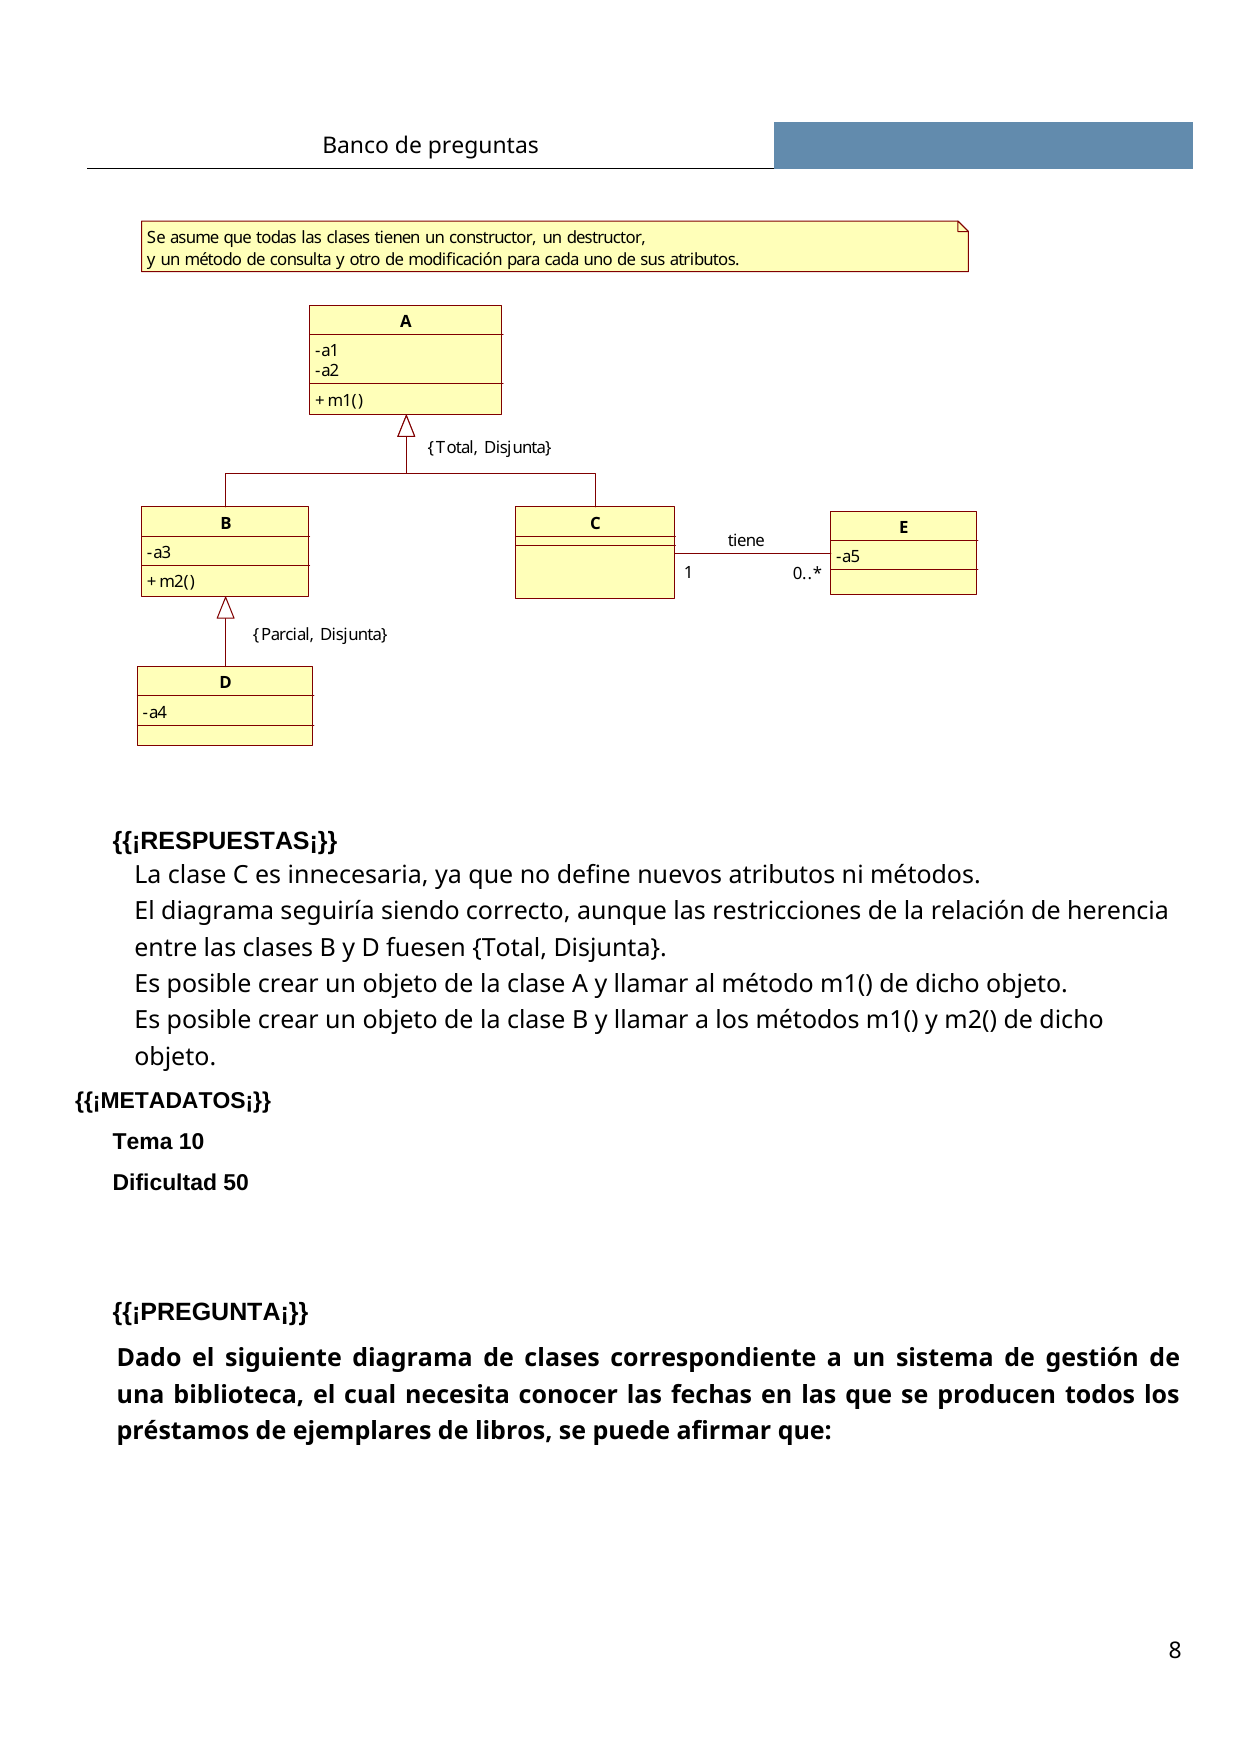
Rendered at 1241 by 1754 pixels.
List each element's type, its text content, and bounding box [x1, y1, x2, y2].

text {{¡RESPUESTAS¡}} [112, 826, 1181, 854]
text La clase C es innecesaria, ya que no define nuevos atributos ni métodos. [134, 857, 1181, 891]
text Dado el siguiente diagrama de clases correspondiente a un sistema de gestión de una biblioteca, el cual necesita conocer las fechas en las que se producen todos los préstamos de ejemplares de libros, se puede afirmar que: [116, 1340, 1181, 1447]
text Es posible crear un objeto de la clase A y llamar al método m1() de dicho objeto. [134, 966, 1181, 1000]
text Es posible crear un objeto de la clase B y llamar a los métodos m1() y m2() de dicho objeto. [134, 1002, 1181, 1072]
text {{¡PREGUNTA¡}} [112, 1297, 1181, 1326]
text El diagrama seguiría siendo correcto, aunque las restricciones de la relación de herencia entre las clases B y D fuesen {Total, Disjunta}. [134, 893, 1181, 963]
text {{¡METADATOS¡}} [75, 1087, 1181, 1114]
text Tema 10 [112, 1128, 1181, 1154]
text Dificultad 50 [112, 1169, 1181, 1196]
